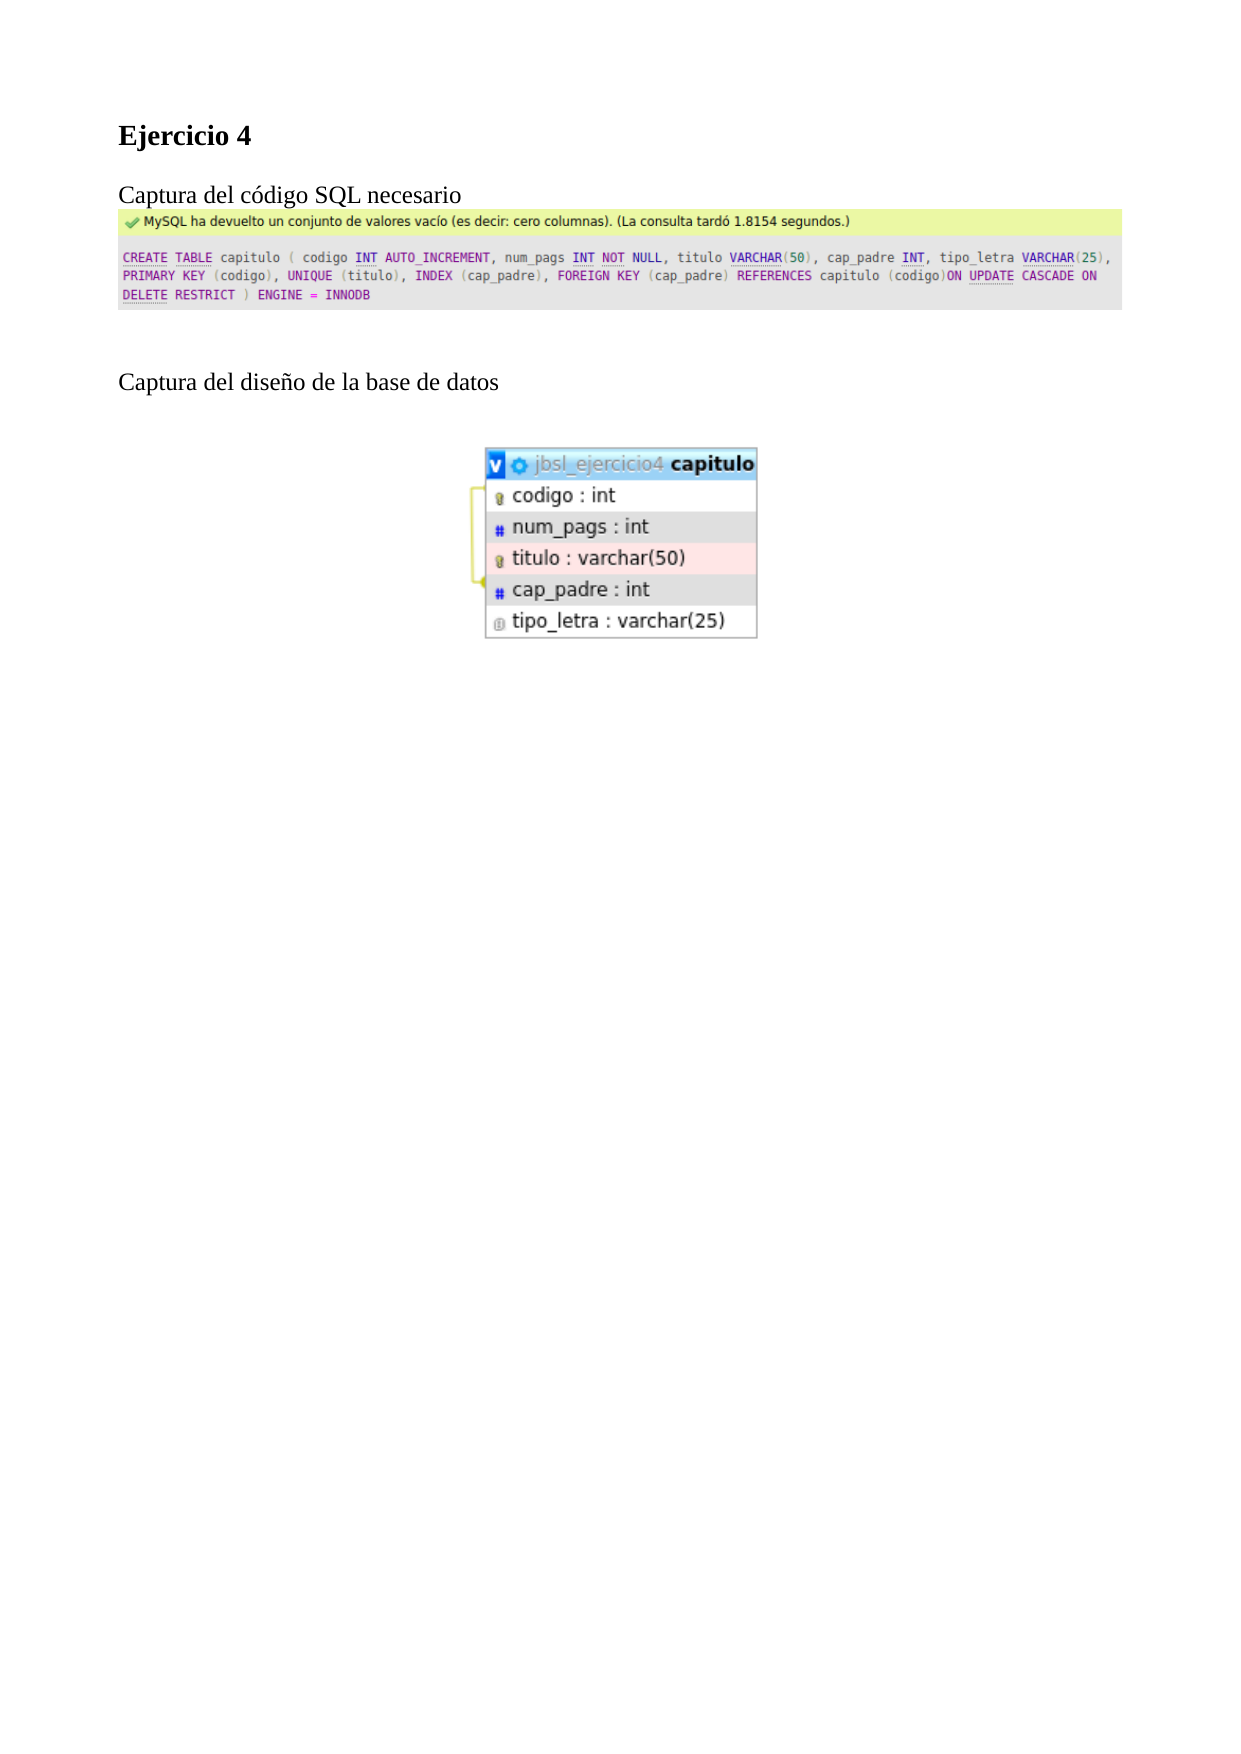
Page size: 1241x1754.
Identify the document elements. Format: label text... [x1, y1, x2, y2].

picture [446, 424, 794, 664]
text Captura del código SQL necesario [118, 180, 1122, 209]
text Ejercicio 4 [118, 118, 1122, 152]
text Captura del diseño de la base de datos [118, 367, 1122, 396]
picture [118, 209, 1123, 310]
